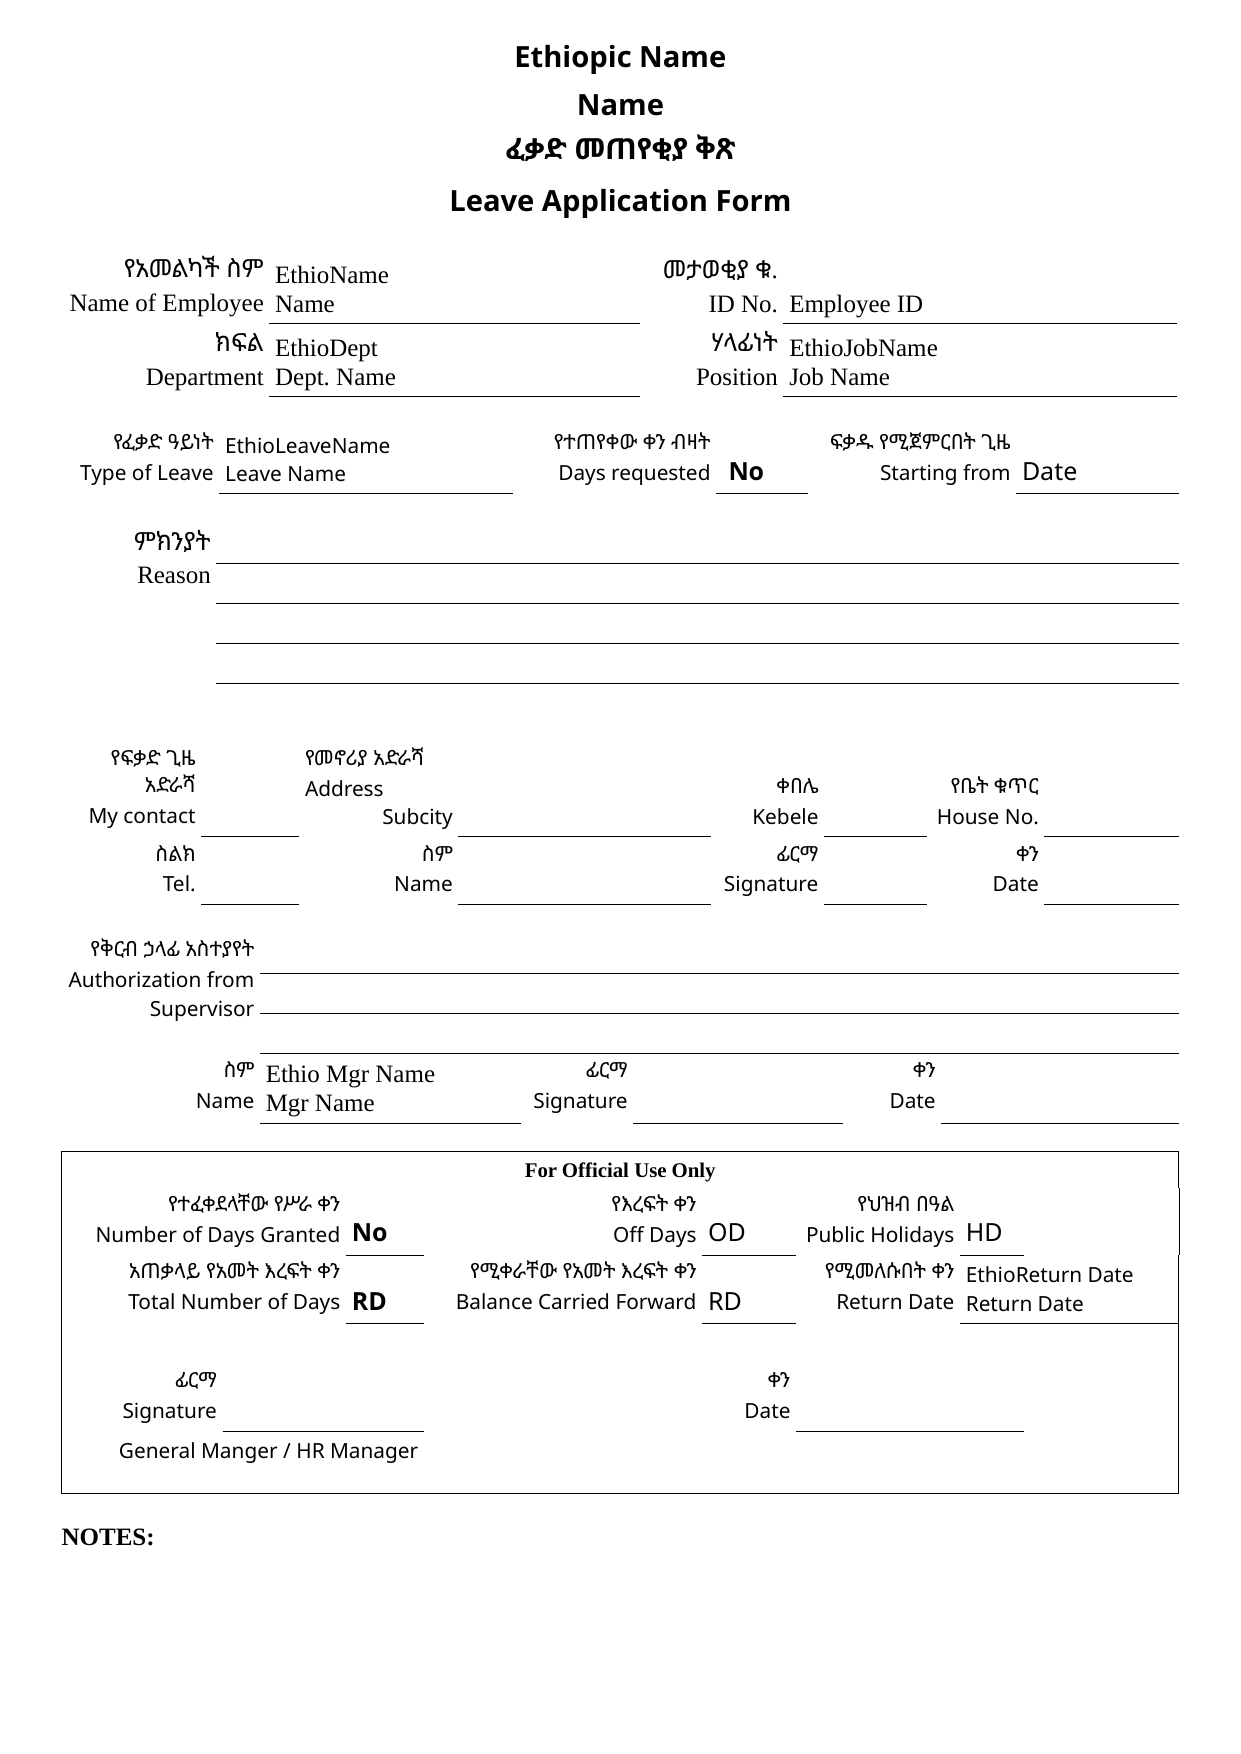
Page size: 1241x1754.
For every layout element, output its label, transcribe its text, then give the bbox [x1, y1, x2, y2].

table_cell [824, 837, 927, 904]
table_header For Official Use Only [62, 1152, 1178, 1187]
table_header [941, 933, 1179, 973]
table_cell የሚቀራቸው የአመት እረፍት ቀን Balance Carried Forward [424, 1255, 702, 1323]
table_cell [62, 1323, 222, 1363]
table_cell [216, 564, 1179, 603]
table_cell [521, 1014, 633, 1053]
table_cell የህዝብ በዓል Public Holidays [796, 1188, 960, 1254]
table_cell [796, 1364, 960, 1431]
table_header [843, 933, 941, 973]
table_cell [941, 974, 1179, 1013]
table_cell ክፍል Department [61, 323, 269, 396]
table_cell ፊርማ Signature [711, 836, 824, 904]
table_cell Ethio Mgr Name Mgr Name [260, 1054, 521, 1122]
table_cell [1024, 1431, 1178, 1471]
table_cell [62, 1471, 222, 1493]
table_header መታወቂያ ቁ. ID No. [640, 250, 783, 323]
table_cell [796, 1323, 960, 1363]
table_cell [424, 1471, 702, 1493]
table_cell [843, 1014, 941, 1053]
table_cell አጠቃላይ የአመት እረፍት ቀን Total Number of Days [62, 1255, 346, 1323]
table_cell ቀን Date [424, 1364, 796, 1431]
table_cell OD [702, 1188, 796, 1254]
table_header [216, 522, 1179, 562]
table_cell [216, 644, 1179, 683]
table_cell [941, 1054, 1179, 1122]
table_header Employee ID [783, 250, 1177, 323]
table_cell ፊርማ Signature [62, 1364, 222, 1431]
table_cell [960, 1364, 1024, 1431]
table_cell [1024, 1188, 1179, 1254]
table_header የቤት ቁጥር House No. [927, 741, 1044, 836]
table_cell EthioDept Dept. Name [269, 324, 639, 396]
table_cell [223, 1471, 346, 1493]
table_cell [960, 1432, 1024, 1471]
table_cell [633, 1014, 843, 1053]
table_cell [796, 1432, 960, 1471]
table_header የአመልካች ስም Name of Employee [61, 250, 269, 323]
table_cell [424, 1323, 702, 1363]
table_cell [702, 1431, 796, 1471]
table_header [1044, 741, 1179, 836]
table_header የፈቃድ ዓይነት Type of Leave [61, 425, 219, 493]
table_cell [223, 1323, 346, 1363]
table_cell [458, 837, 711, 904]
table_cell ስም Name [61, 1053, 260, 1122]
table_cell [633, 974, 843, 1013]
table_header የመኖሪያ አድራሻ Address Subcity [299, 741, 458, 836]
table_cell ሃላፊነት Position [640, 323, 783, 396]
table_header No [716, 425, 808, 493]
table_cell EthioReturn Date Return Date [960, 1255, 1178, 1323]
table_cell ፊርማ Signature [521, 1054, 633, 1122]
table_cell [843, 974, 941, 1013]
table_header [633, 933, 843, 973]
table_header [201, 741, 299, 836]
table_cell [260, 1014, 521, 1053]
table_cell [1024, 1324, 1178, 1363]
table_cell No [346, 1188, 424, 1254]
table_cell EthioJobName Job Name [783, 324, 1177, 396]
table_header [458, 741, 711, 836]
table_cell [941, 1014, 1179, 1053]
table_cell [1024, 1364, 1178, 1431]
table_header [260, 933, 521, 973]
table_cell የእረፍት ቀን Off Days [424, 1188, 702, 1254]
table_cell RD [346, 1256, 424, 1323]
table_cell ስልክ Tel. [61, 836, 201, 904]
text NOTES: [61, 1522, 1179, 1551]
table_cell [216, 604, 1179, 643]
table_cell General Manger / HR Manager [62, 1431, 424, 1471]
table_header Date [1016, 425, 1179, 493]
table_cell [796, 1471, 960, 1493]
table_cell የሚመለሱበት ቀን Return Date [796, 1255, 960, 1323]
table_cell [346, 1471, 424, 1493]
table_cell [424, 1431, 702, 1471]
table_header EthioName Name [269, 250, 639, 323]
table_header [824, 741, 927, 836]
table_cell [1024, 1471, 1178, 1493]
table_cell [702, 1324, 796, 1363]
table_cell [223, 1364, 424, 1431]
table_header የተጠየቀው ቀን ብዛት Days requested [513, 425, 716, 493]
table_cell RD [702, 1256, 796, 1323]
table_cell ስም Name [299, 836, 458, 904]
table_header የቅርብ ኃላፊ አስተያየት Authorization from Supervisor [61, 933, 260, 1053]
table_cell [960, 1471, 1024, 1493]
table_cell [633, 1054, 843, 1122]
table_header EthioLeaveName Leave Name [219, 425, 513, 493]
table_header [521, 933, 633, 973]
table_header የፍቃድ ጊዜ አድራሻ My contact [61, 741, 201, 836]
table_header ምክንያት Reason [61, 522, 216, 683]
table_cell [521, 974, 633, 1013]
table_cell HD [960, 1188, 1024, 1254]
table_cell [960, 1324, 1024, 1363]
table_cell ቀን Date [843, 1054, 941, 1122]
table_header ፍቃዱ የሚጀምርበት ጊዜ Starting from [808, 425, 1016, 493]
table_cell [260, 974, 521, 1013]
table_header ቀበሌ Kebele [711, 741, 824, 836]
table_cell [702, 1471, 796, 1493]
table_cell የተፈቀደላቸው የሥራ ቀን Number of Days Granted [62, 1188, 346, 1254]
table_cell [346, 1324, 424, 1363]
table_cell [201, 837, 299, 904]
table_cell ቀን Date [927, 836, 1044, 904]
table_cell [1044, 837, 1179, 904]
